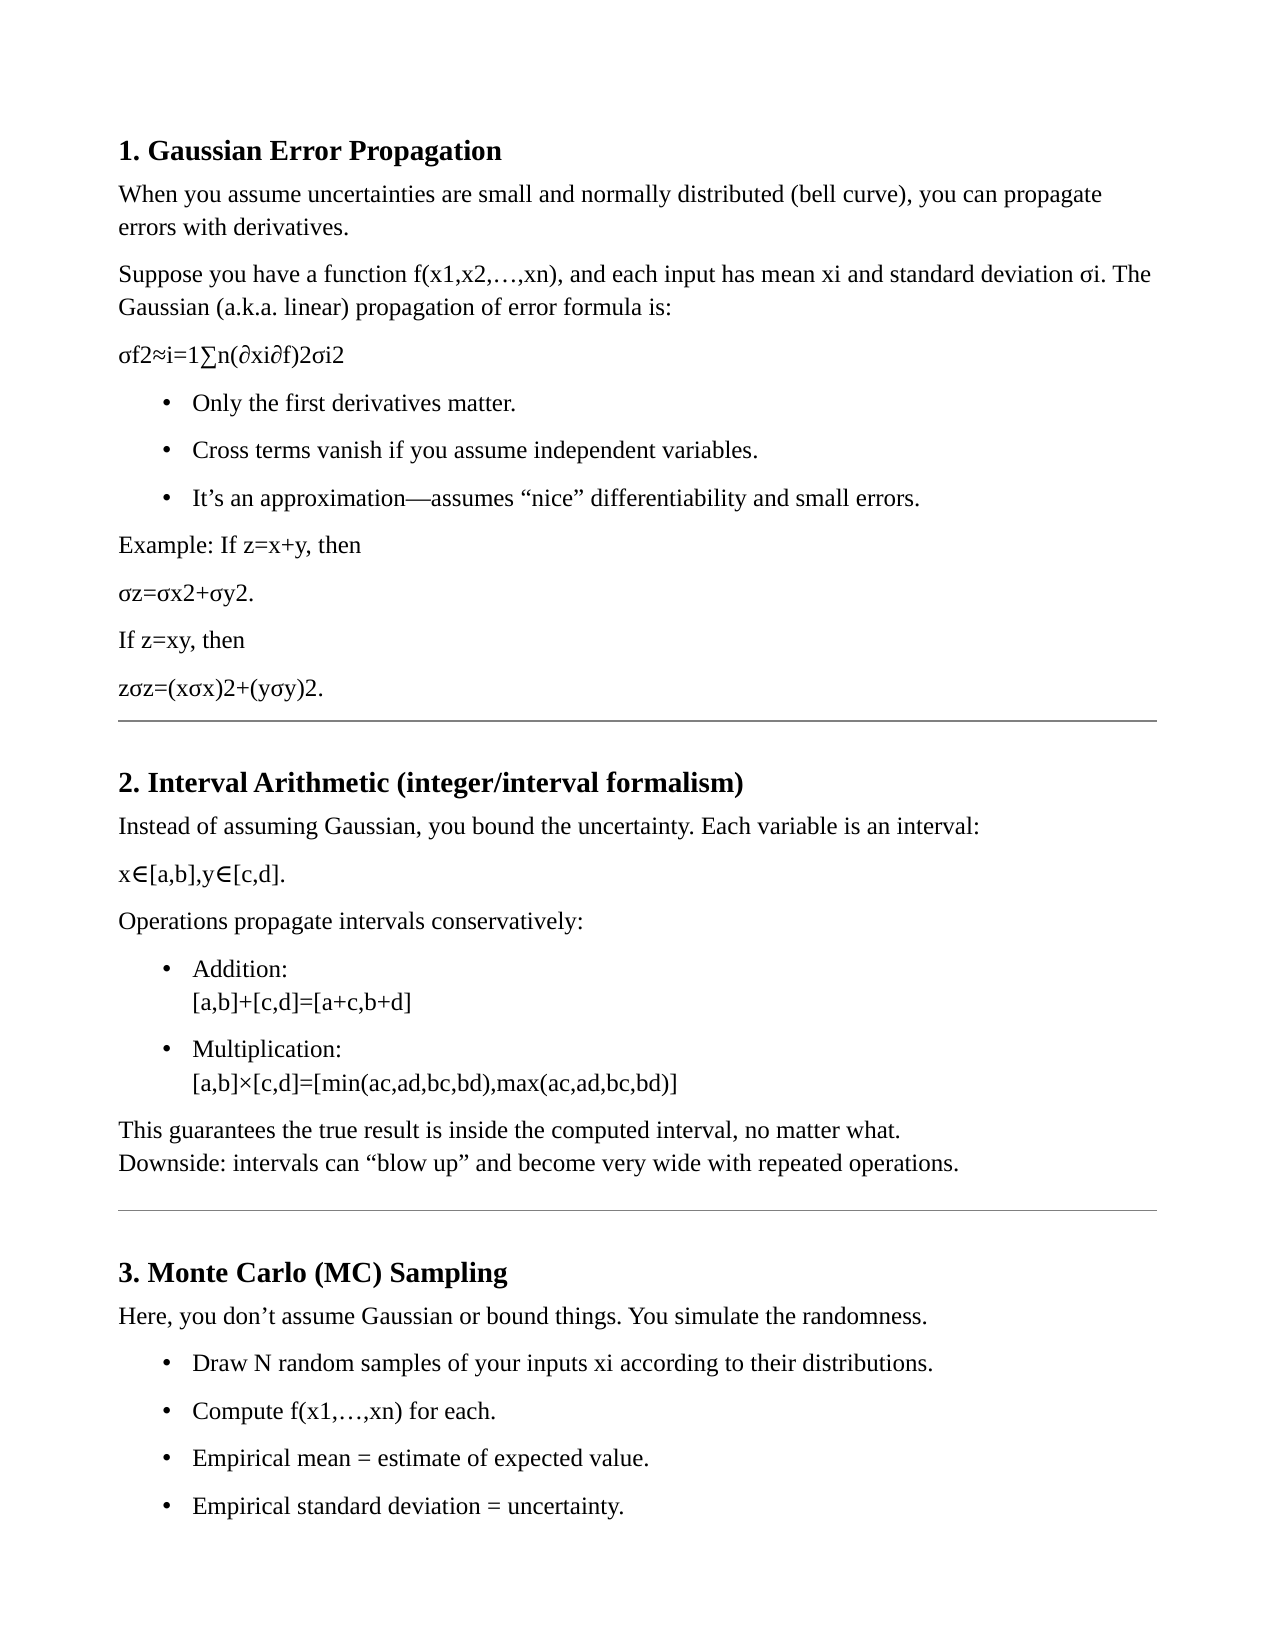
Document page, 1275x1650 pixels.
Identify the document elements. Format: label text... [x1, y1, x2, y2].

list Only the first derivatives matter. [162, 388, 1157, 416]
list It’s an approximation—assumes “nice” differentiability and small errors. [162, 483, 1157, 512]
list Compute f(x1​,…,xn​) for each. [162, 1396, 1157, 1425]
subtitle 1. Gaussian Error Propagation [118, 133, 1157, 166]
text Suppose you have a function f(x1​,x2​,…,xn​), and each input has mean xi​ and standard deviation σi​. The Gaussian (a.k.a. linear) propagation of error formula is: [118, 259, 1157, 321]
text σf2​≈i=1∑n​(∂xi​∂f​)2σi2​ [118, 340, 1157, 369]
text σz​=σx2​+σy2​​. [118, 578, 1157, 607]
text Operations propagate intervals conservatively: [118, 906, 1157, 935]
text This guarantees the true result is inside the computed interval, no matter what. Downside: intervals can “blow up” and become very wide with repeated operations. [118, 1115, 1157, 1177]
list Cross terms vanish if you assume independent variables. [162, 435, 1157, 464]
list Addition: [a,b]+[c,d]=[a+c,b+d] [162, 954, 1157, 1016]
subtitle 2. Interval Arithmetic (integer/interval formalism) [118, 765, 1157, 799]
list Empirical standard deviation = uncertainty. [162, 1491, 1157, 1520]
text Here, you don’t assume Gaussian or bound things. You simulate the randomness. [118, 1301, 1157, 1329]
text Instead of assuming Gaussian, you bound the uncertainty. Each variable is an interval: [118, 811, 1157, 840]
text x∈[a,b],y∈[c,d]. [118, 859, 1157, 887]
text zσz​​=(xσx​​)2+(yσy​​)2​. [118, 673, 1157, 702]
text If z=xy, then [118, 626, 1157, 654]
list Empirical mean = estimate of expected value. [162, 1443, 1157, 1472]
text When you assume uncertainties are small and normally distributed (bell curve), you can propagate errors with derivatives. [118, 179, 1157, 241]
text Example: If z=x+y, then [118, 530, 1157, 559]
list Draw N random samples of your inputs xi​ according to their distributions. [162, 1348, 1157, 1377]
subtitle 3. Monte Carlo (MC) Sampling [118, 1255, 1157, 1288]
list Multiplication: [a,b]×[c,d]=[min(ac,ad,bc,bd),max(ac,ad,bc,bd)] [162, 1034, 1157, 1096]
